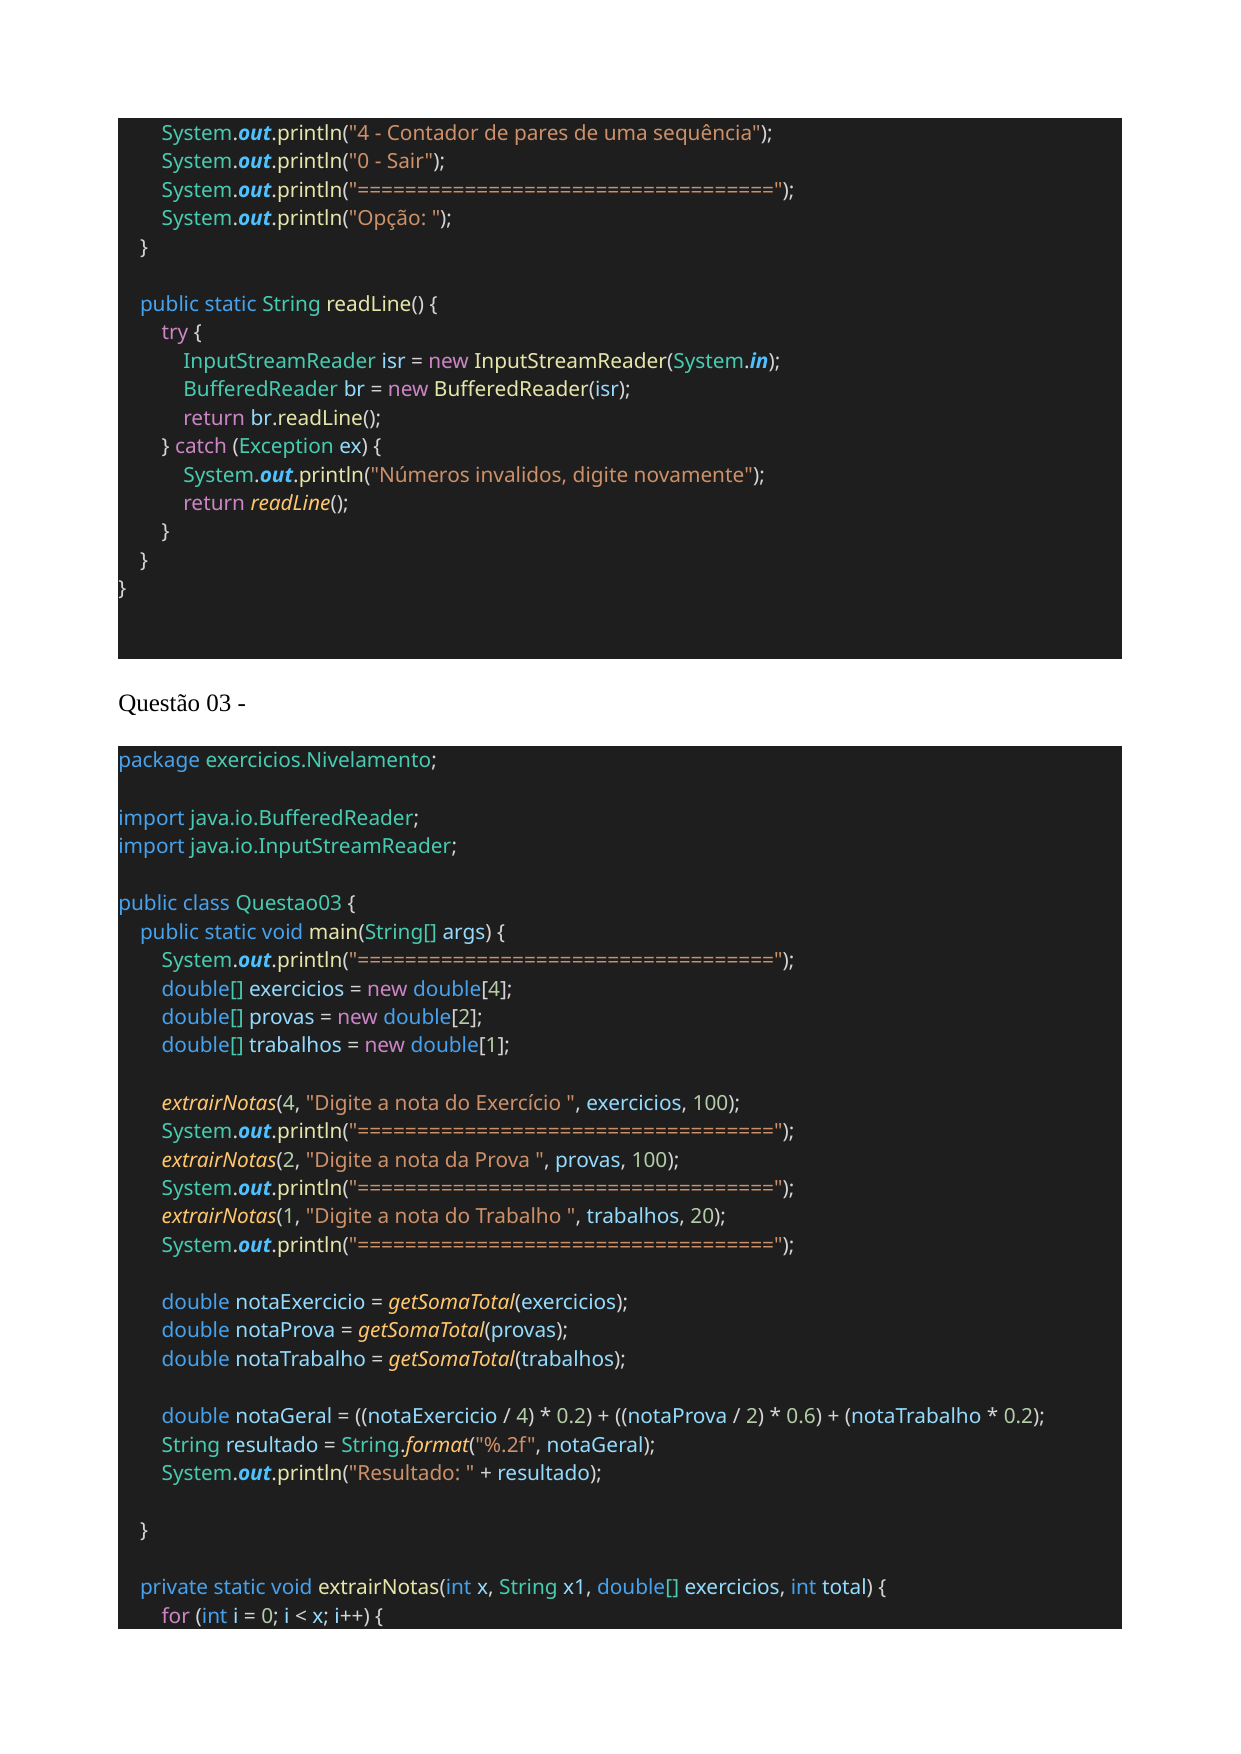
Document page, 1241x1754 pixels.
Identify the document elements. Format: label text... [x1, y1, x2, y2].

text Questão 03 - [118, 688, 1122, 717]
text System.out.println("4 - Contador de pares de uma sequência"); System.out.println("0 - Sair"); System.out.println("==================================="); System.out.println("Opção: "); } public static String readLine() { try { InputStreamReader isr = new InputStreamReader(System.in); BufferedReader br = new BufferedReader(isr); return br.readLine(); } catch (Exception ex) { System.out.println("Números invalidos, digite novamente"); return readLine(); } } } [118, 118, 1122, 659]
text package exercicios.Nivelamento; import java.io.BufferedReader; import java.io.InputStreamReader; public class Questao03 { public static void main(String[] args) { System.out.println("==================================="); double[] exercicios = new double[4]; double[] provas = new double[2]; double[] trabalhos = new double[1]; extrairNotas(4, "Digite a nota do Exercício ", exercicios, 100); System.out.println("==================================="); extrairNotas(2, "Digite a nota da Prova ", provas, 100); System.out.println("==================================="); extrairNotas(1, "Digite a nota do Trabalho ", trabalhos, 20); System.out.println("==================================="); double notaExercicio = getSomaTotal(exercicios); double notaProva = getSomaTotal(provas); double notaTrabalho = getSomaTotal(trabalhos); double notaGeral = ((notaExercicio / 4) * 0.2) + ((notaProva / 2) * 0.6) + (notaTrabalho * 0.2); String resultado = String.format("%.2f", notaGeral); System.out.println("Resultado: " + resultado); } private static void extrairNotas(int x, String x1, double[] exercicios, int total) { for (int i = 0; i < x; i++) { [118, 746, 1122, 1629]
